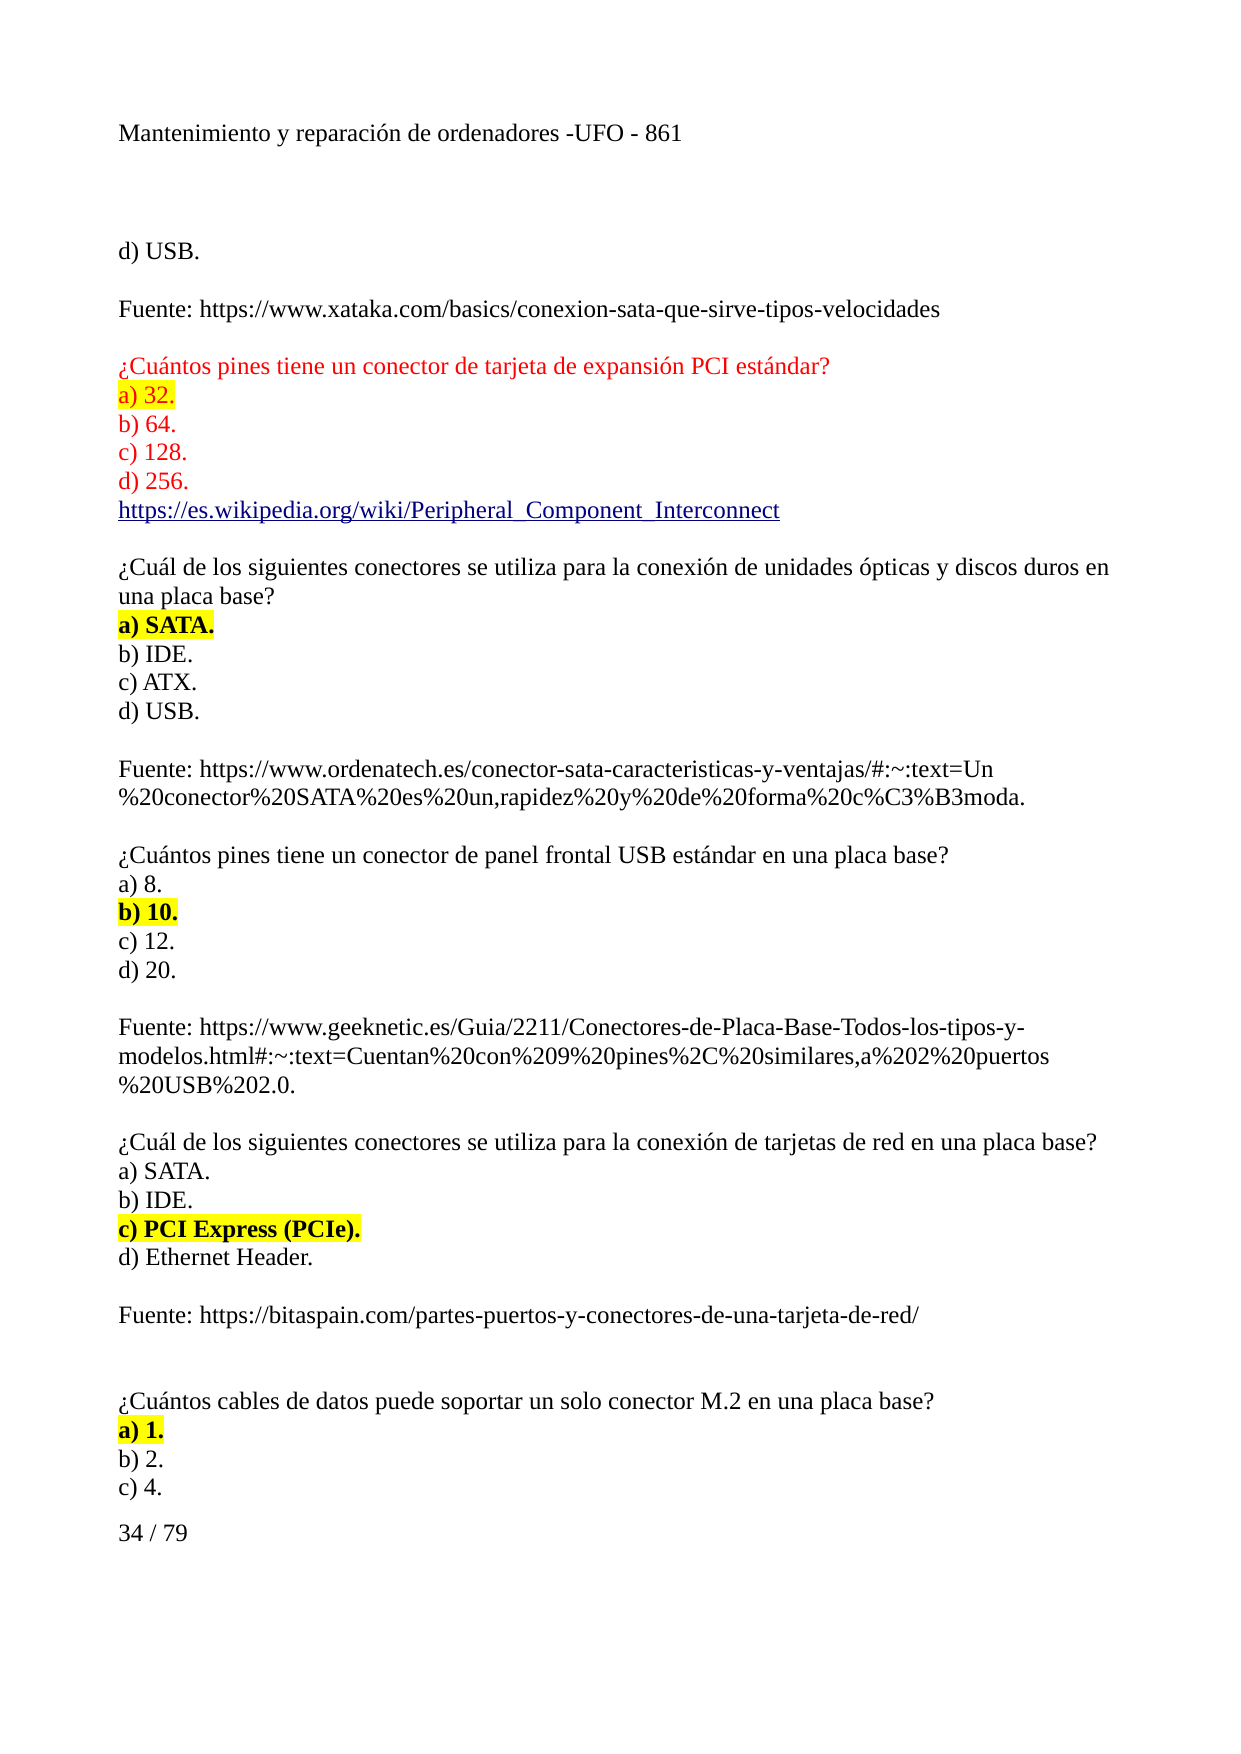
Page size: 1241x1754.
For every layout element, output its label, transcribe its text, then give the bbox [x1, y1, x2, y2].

text ¿Cuál de los siguientes conectores se utiliza para la conexión de unidades ópticas y discos duros en una placa base? [118, 552, 1122, 610]
text c) PCI Express (PCIe). [118, 1214, 1122, 1242]
text b) 10. [118, 897, 1122, 926]
text a) 32. [118, 380, 1122, 409]
text Fuente: https://bitaspain.com/partes-puertos-y-conectores-de-una-tarjeta-de-red/ [118, 1300, 1122, 1329]
text c) 128. [118, 437, 1122, 466]
text Fuente: https://www.xataka.com/basics/conexion-sata-que-sirve-tipos-velocidades [118, 294, 1122, 322]
text c) ATX. [118, 667, 1122, 696]
text a) SATA. [118, 1156, 1122, 1185]
text d) Ethernet Header. [118, 1242, 1122, 1271]
text d) USB. [118, 236, 1122, 265]
text a) SATA. [118, 610, 1122, 639]
text a) 1. [118, 1415, 1122, 1444]
text c) 12. [118, 926, 1122, 955]
text https://es.wikipedia.org/wiki/Peripheral_Component_Interconnect [118, 495, 1122, 524]
text b) IDE. [118, 1185, 1122, 1214]
text b) IDE. [118, 639, 1122, 667]
text Fuente: https://www.ordenatech.es/conector-sata-caracteristicas-y-ventajas/#:~:text=Un%20conector%20SATA%20es%20un,rapidez%20y%20de%20forma%20c%C3%B3moda. [118, 754, 1122, 811]
text ¿Cuál de los siguientes conectores se utiliza para la conexión de tarjetas de red en una placa base? [118, 1127, 1122, 1156]
text b) 64. [118, 409, 1122, 437]
text Fuente: https://www.geeknetic.es/Guia/2211/Conectores-de-Placa-Base-Todos-los-tipos-y-modelos.html#:~:text=Cuentan%20con%209%20pines%2C%20similares,a%202%20puertos%20USB%202.0. [118, 1012, 1122, 1099]
text c) 4. [118, 1472, 1122, 1501]
text ¿Cuántos cables de datos puede soportar un solo conector M.2 en una placa base? [118, 1386, 1122, 1415]
text ¿Cuántos pines tiene un conector de panel frontal USB estándar en una placa base? [118, 840, 1122, 869]
text d) 256. [118, 466, 1122, 495]
text d) 20. [118, 955, 1122, 984]
text a) 8. [118, 869, 1122, 897]
text ¿Cuántos pines tiene un conector de tarjeta de expansión PCI estándar? [118, 351, 1122, 380]
text b) 2. [118, 1444, 1122, 1472]
text d) USB. [118, 696, 1122, 725]
